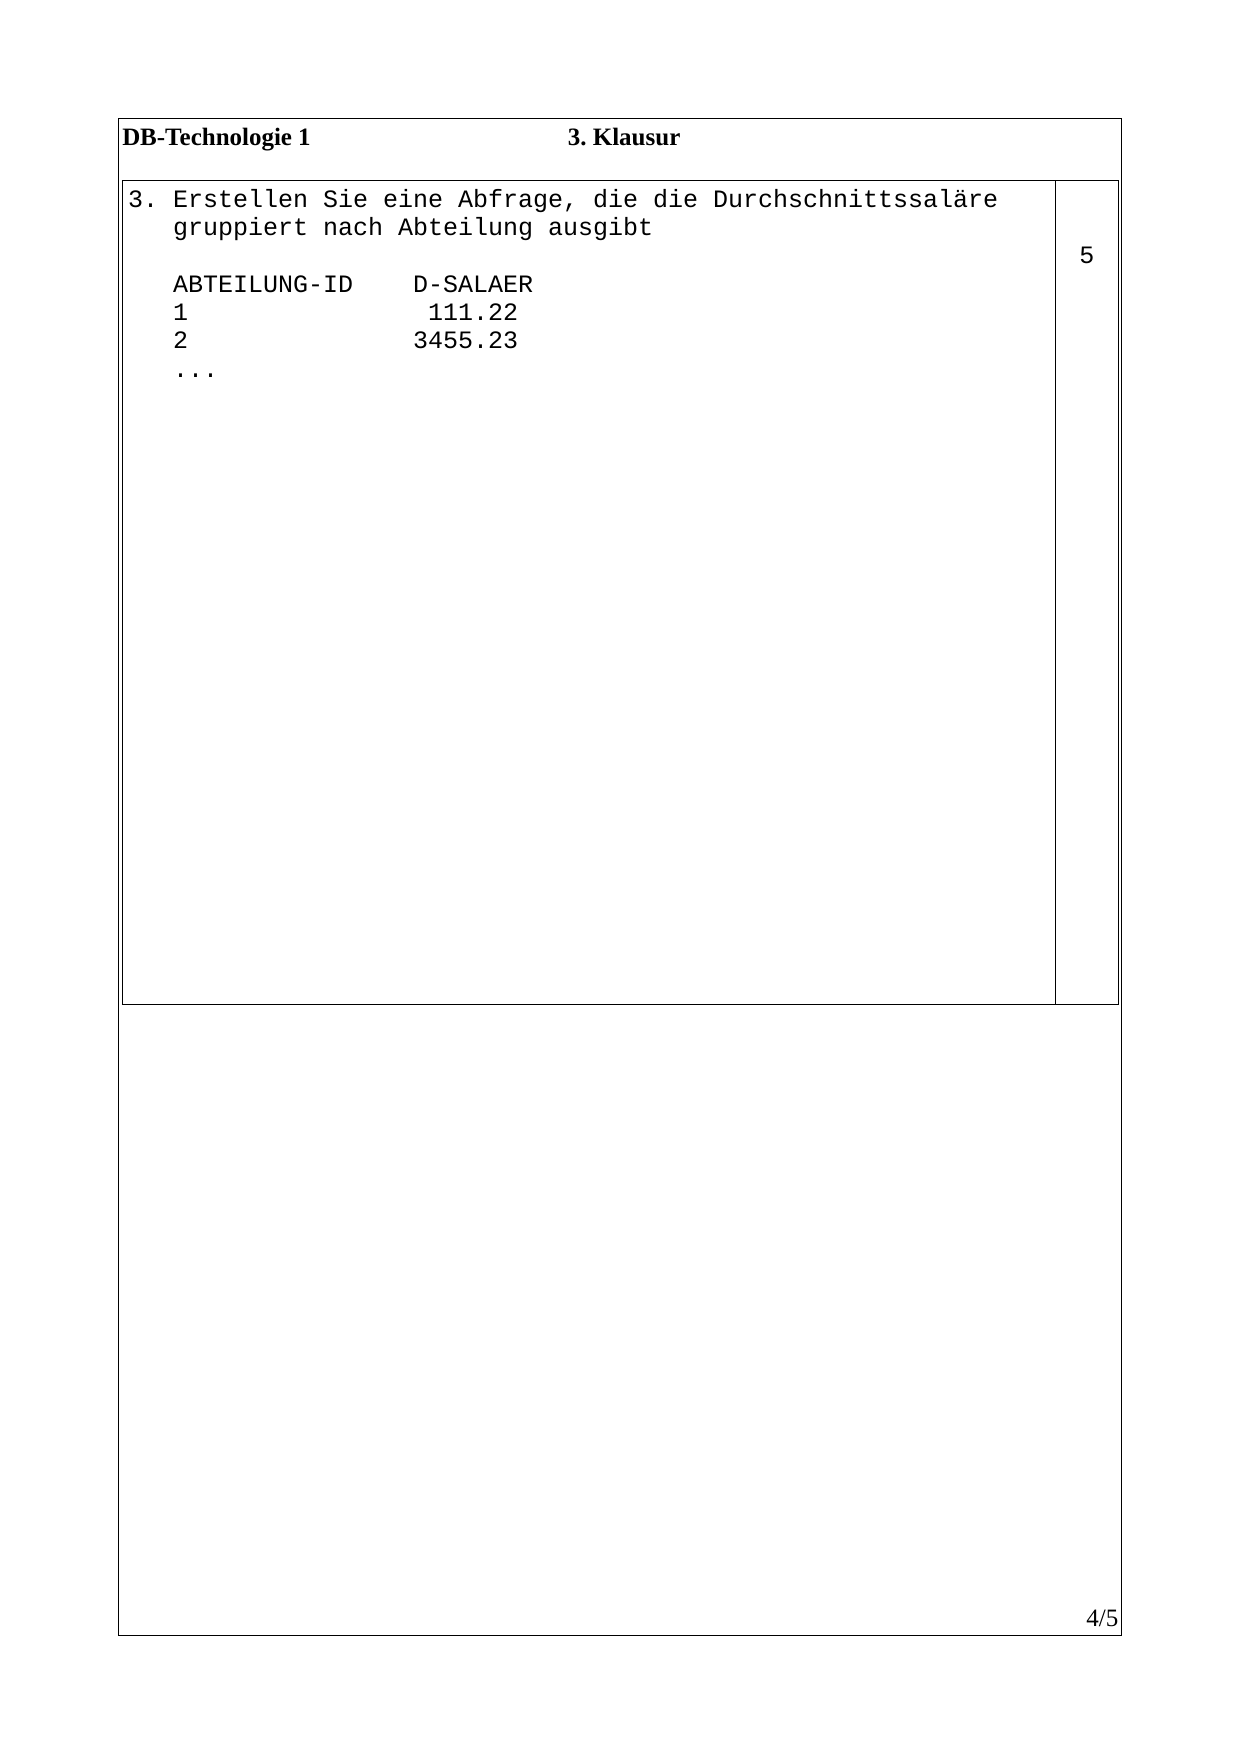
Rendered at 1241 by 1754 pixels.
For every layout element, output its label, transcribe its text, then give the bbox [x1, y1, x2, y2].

table_header 3. Erstellen Sie eine Abfrage, die die Durchschnittssaläre gruppiert nach Abteilung ausgibt ABTEILUNG-ID D-SALAER 1 111.22 2 3455.23 ... [123, 181, 1055, 1004]
table_header 5 [1056, 181, 1118, 1004]
